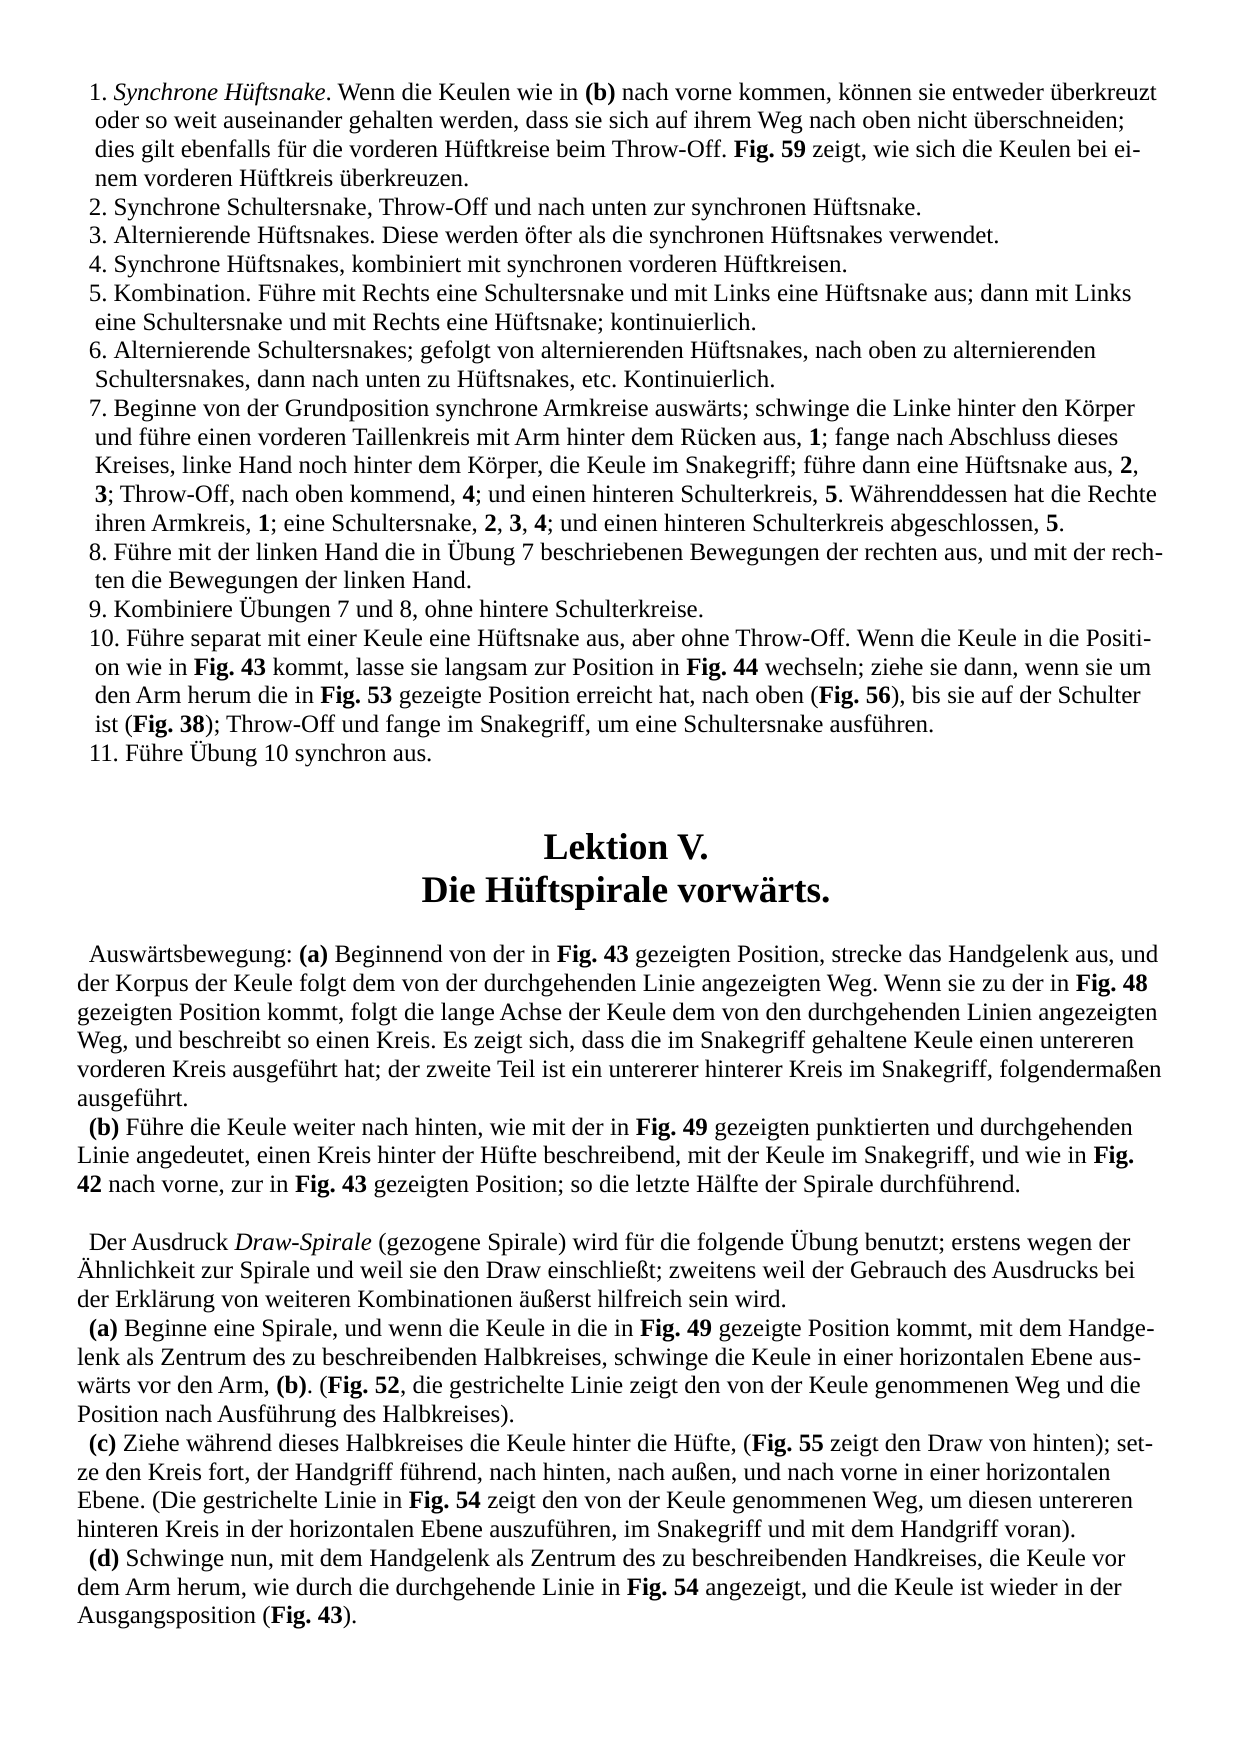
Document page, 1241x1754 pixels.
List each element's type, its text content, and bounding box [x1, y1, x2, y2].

list Synchrone Schultersnake, Throw-Off und nach unten zur synchronen Hüftsnake. [77, 192, 1163, 221]
text Auswärtsbewegung: (a) Beginnend von der in Fig. 43 gezeigten Position, strecke das Handgelenk aus, und der Korpus der Keule folgt dem von der durchgehenden Linie angezeigten Weg. Wenn sie zu der in Fig. 48 gezeigten Position kommt, folgt die lange Achse der Keule dem von den durchgehenden Linien angezeigten Weg, und beschreibt so einen Kreis. Es zeigt sich, dass die im Snakegriff gehaltene Keule einen untereren vorderen Kreis ausgeführt hat; der zweite Teil ist ein untererer hinterer Kreis im Snakegriff, folgendermaßen ausgeführt. [77, 939, 1163, 1112]
text Der Ausdruck Draw-Spirale (gezogene Spirale) wird für die folgende Übung benutzt; erstens wegen der Ähnlichkeit zur Spirale und weil sie den Draw einschließt; zweitens weil der Gebrauch des Ausdrucks bei der Erklärung von weiteren Kombinationen äußerst hilfreich sein wird. [77, 1227, 1163, 1313]
text (a) Beginne eine Spirale, und wenn die Keule in die in Fig. 49 gezeigte Position kommt, mit dem Handge­lenk als Zentrum des zu beschreibenden Halbkreises, schwinge die Keule in einer horizontalen Ebene aus­wärts vor den Arm, (b). (Fig. 52, die gestrichelte Linie zeigt den von der Keule genommenen Weg und die Position nach Ausführung des Halbkreises). [77, 1313, 1163, 1428]
list Synchrone Hüftsnake. Wenn die Keulen wie in (b) nach vorne kommen, können sie entweder überkreuzt oder so weit auseinander gehalten werden, dass sie sich auf ihrem Weg nach oben nicht überschneiden; dies gilt ebenfalls für die vorderen Hüftkreise beim Throw-Off. Fig. 59 zeigt, wie sich die Keulen bei ei­nem vorderen Hüftkreis überkreuzen. [77, 77, 1163, 192]
text (c) Ziehe während dieses Halbkreises die Keule hinter die Hüfte, (Fig. 55 zeigt den Draw von hinten); set­ze den Kreis fort, der Handgriff führend, nach hinten, nach außen, und nach vorne in einer horizontalen Ebene. (Die gestrichelte Linie in Fig. 54 zeigt den von der Keule genommenen Weg, um diesen untereren hinteren Kreis in der horizontalen Ebene auszuführen, im Snakegriff und mit dem Handgriff voran). [77, 1428, 1163, 1543]
list Führe separat mit einer Keule eine Hüftsnake aus, aber ohne Throw-Off. Wenn die Keule in die Positi­on wie in Fig. 43 kommt, lasse sie langsam zur Position in Fig. 44 wechseln; ziehe sie dann, wenn sie um den Arm herum die in Fig. 53 gezeigte Position erreicht hat, nach oben (Fig. 56), bis sie auf der Schulter ist (Fig. 38); Throw-Off und fange im Snakegriff, um eine Schultersnake ausführen. [77, 623, 1163, 738]
text (d) Schwinge nun, mit dem Handgelenk als Zentrum des zu beschreibenden Handkreises, die Keule vor dem Arm herum, wie durch die durchgehende Linie in Fig. 54 angezeigt, und die Keule ist wieder in der Ausgangsposition (Fig. 43). [77, 1543, 1163, 1629]
text (b) Führe die Keule weiter nach hinten, wie mit der in Fig. 49 gezeigten punktierten und durchgehenden Linie angedeutet, einen Kreis hinter der Hüfte beschreibend, mit der Keule im Snakegriff, und wie in Fig. 42 nach vorne, zur in Fig. 43 gezeigten Position; so die letzte Hälfte der Spirale durchführend. [77, 1112, 1163, 1198]
list Synchrone Hüftsnakes, kombiniert mit synchronen vorderen Hüftkreisen. [77, 249, 1163, 278]
text Die Hüftspirale vorwärts. [77, 867, 1163, 911]
list Führe Übung 10 synchron aus. [77, 738, 1163, 767]
list Kombination. Führe mit Rechts eine Schultersnake und mit Links eine Hüftsnake aus; dann mit Links eine Schultersnake und mit Rechts eine Hüftsnake; kontinuierlich. [77, 278, 1163, 336]
text Lektion V. [77, 824, 1163, 867]
list Alternierende Schultersnakes; gefolgt von alternierenden Hüftsnakes, nach oben zu alternierenden Schultersnakes, dann nach unten zu Hüftsnakes, etc. Kontinuierlich. [77, 336, 1163, 393]
list Beginne von der Grundposition synchrone Armkreise auswärts; schwinge die Linke hinter den Körper und führe einen vorderen Taillenkreis mit Arm hinter dem Rücken aus, 1; fange nach Abschluss dieses Kreises, linke Hand noch hinter dem Körper, die Keule im Snakegriff; führe dann eine Hüftsnake aus, 2, 3; Throw-Off, nach oben kommend, 4; und einen hinteren Schulterkreis, 5. Währenddessen hat die Rechte ihren Armkreis, 1; eine Schultersnake, 2, 3, 4; und einen hinteren Schulterkreis abgeschlossen, 5. [77, 393, 1163, 537]
list Kombiniere Übungen 7 und 8, ohne hintere Schulterkreise. [77, 594, 1163, 623]
list Alternierende Hüftsnakes. Diese werden öfter als die synchronen Hüftsnakes verwendet. [77, 221, 1163, 249]
list Führe mit der linken Hand die in Übung 7 beschriebenen Bewegungen der rechten aus, und mit der rech­ten die Bewegungen der linken Hand. [77, 537, 1163, 594]
